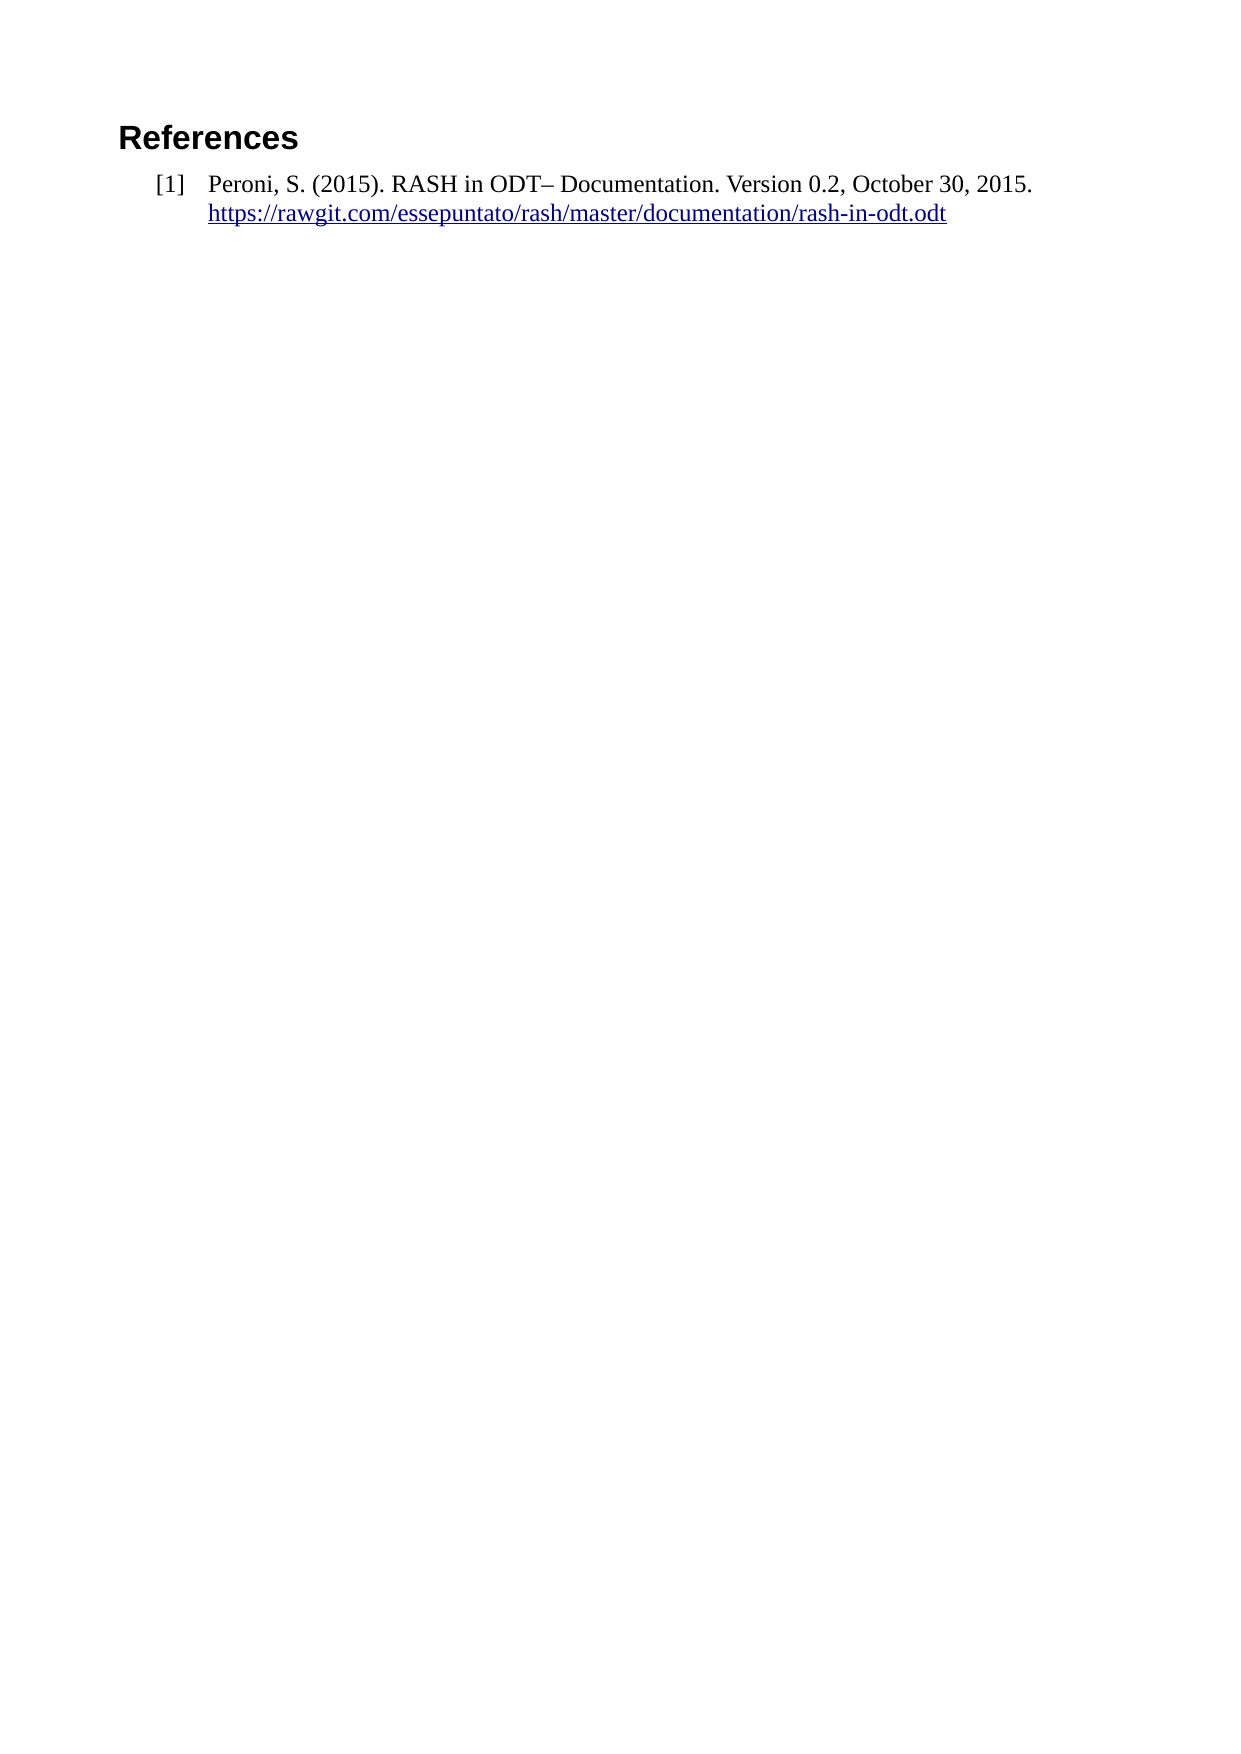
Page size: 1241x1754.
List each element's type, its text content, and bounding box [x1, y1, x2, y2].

list Peroni, S. (2015). RASH in ODT– Documentation. Version 0.2, October 30, 2015. https://rawgit.com/essepuntato/rash/master/documentation/rash-in-odt.odt [156, 169, 1122, 227]
subtitle References [118, 118, 1122, 157]
